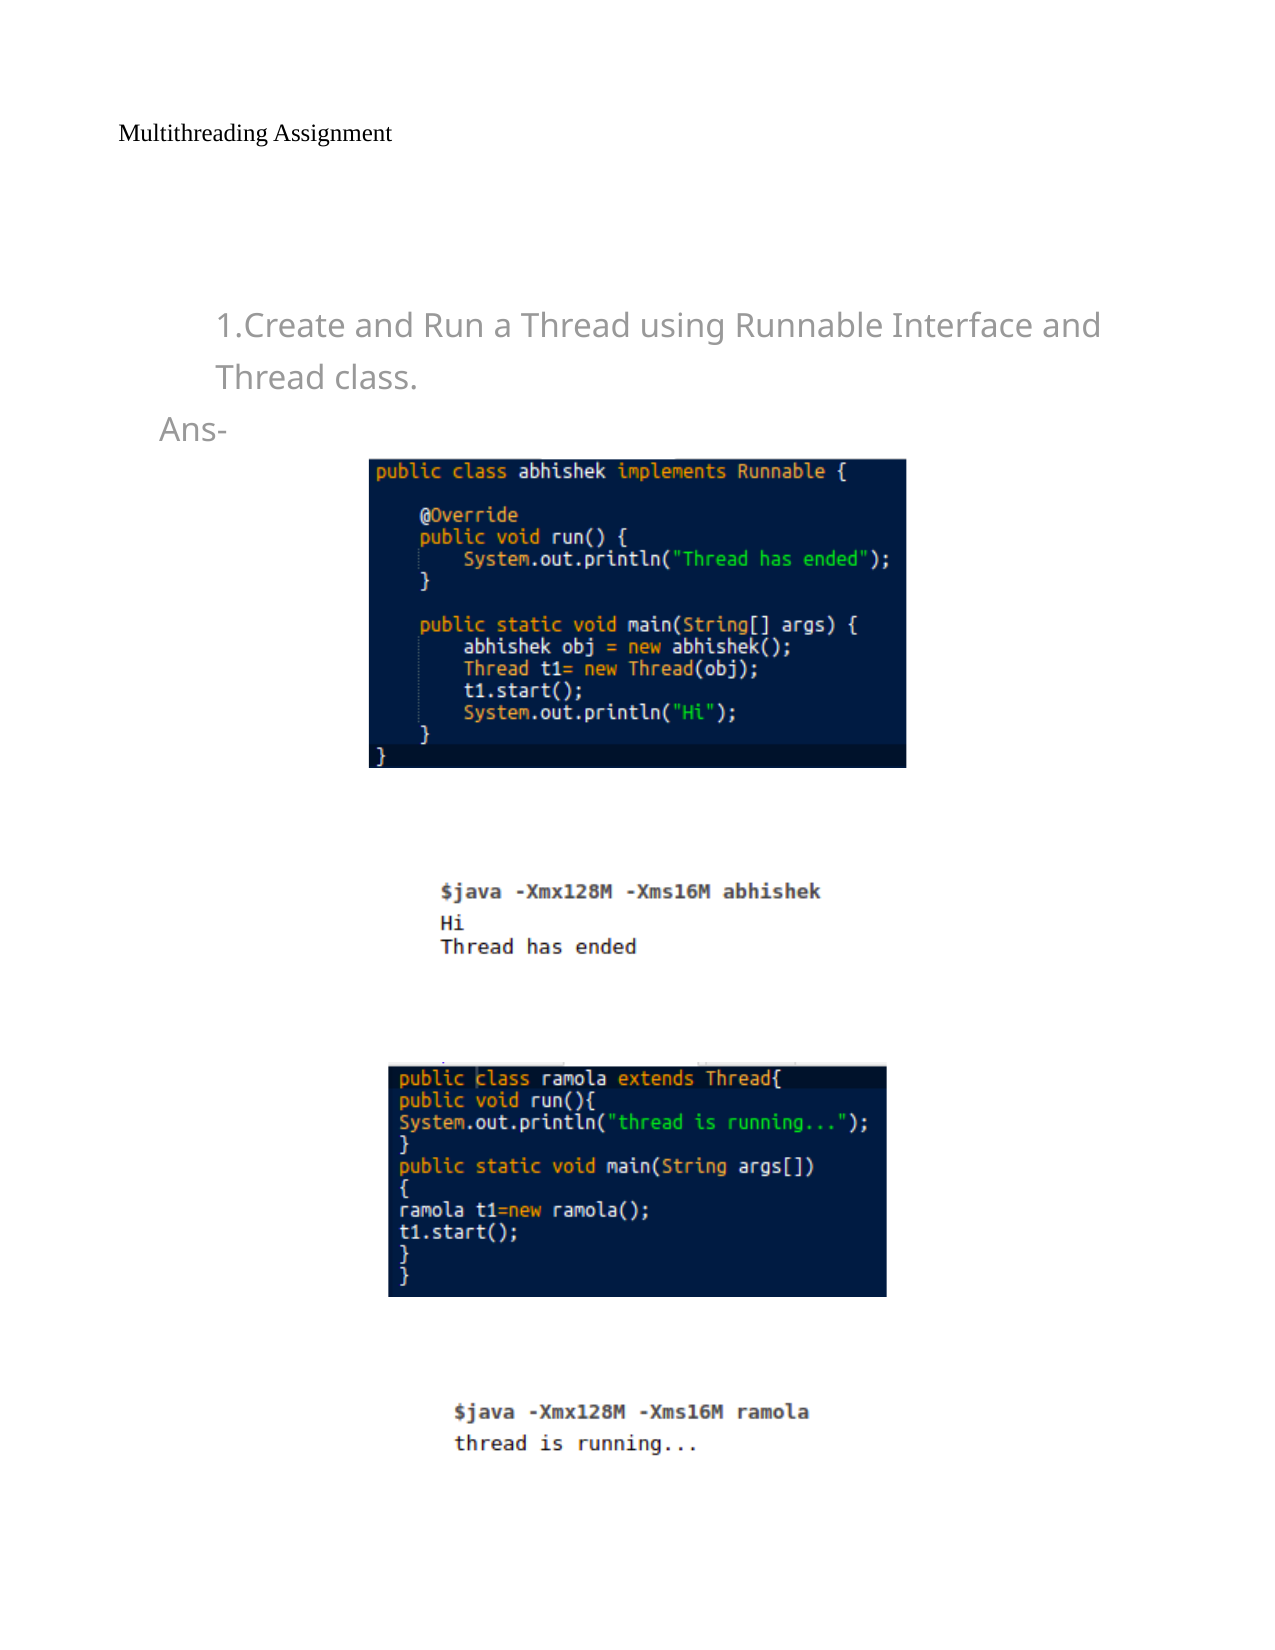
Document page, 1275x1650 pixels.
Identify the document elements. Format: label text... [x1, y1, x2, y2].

list Create and Run a Thread using Runnable Interface and Thread class. [142, 302, 1157, 399]
picture [425, 875, 850, 1011]
text Ans- [142, 406, 1157, 452]
picture [368, 458, 907, 768]
picture [443, 1397, 833, 1501]
picture [388, 1062, 887, 1297]
